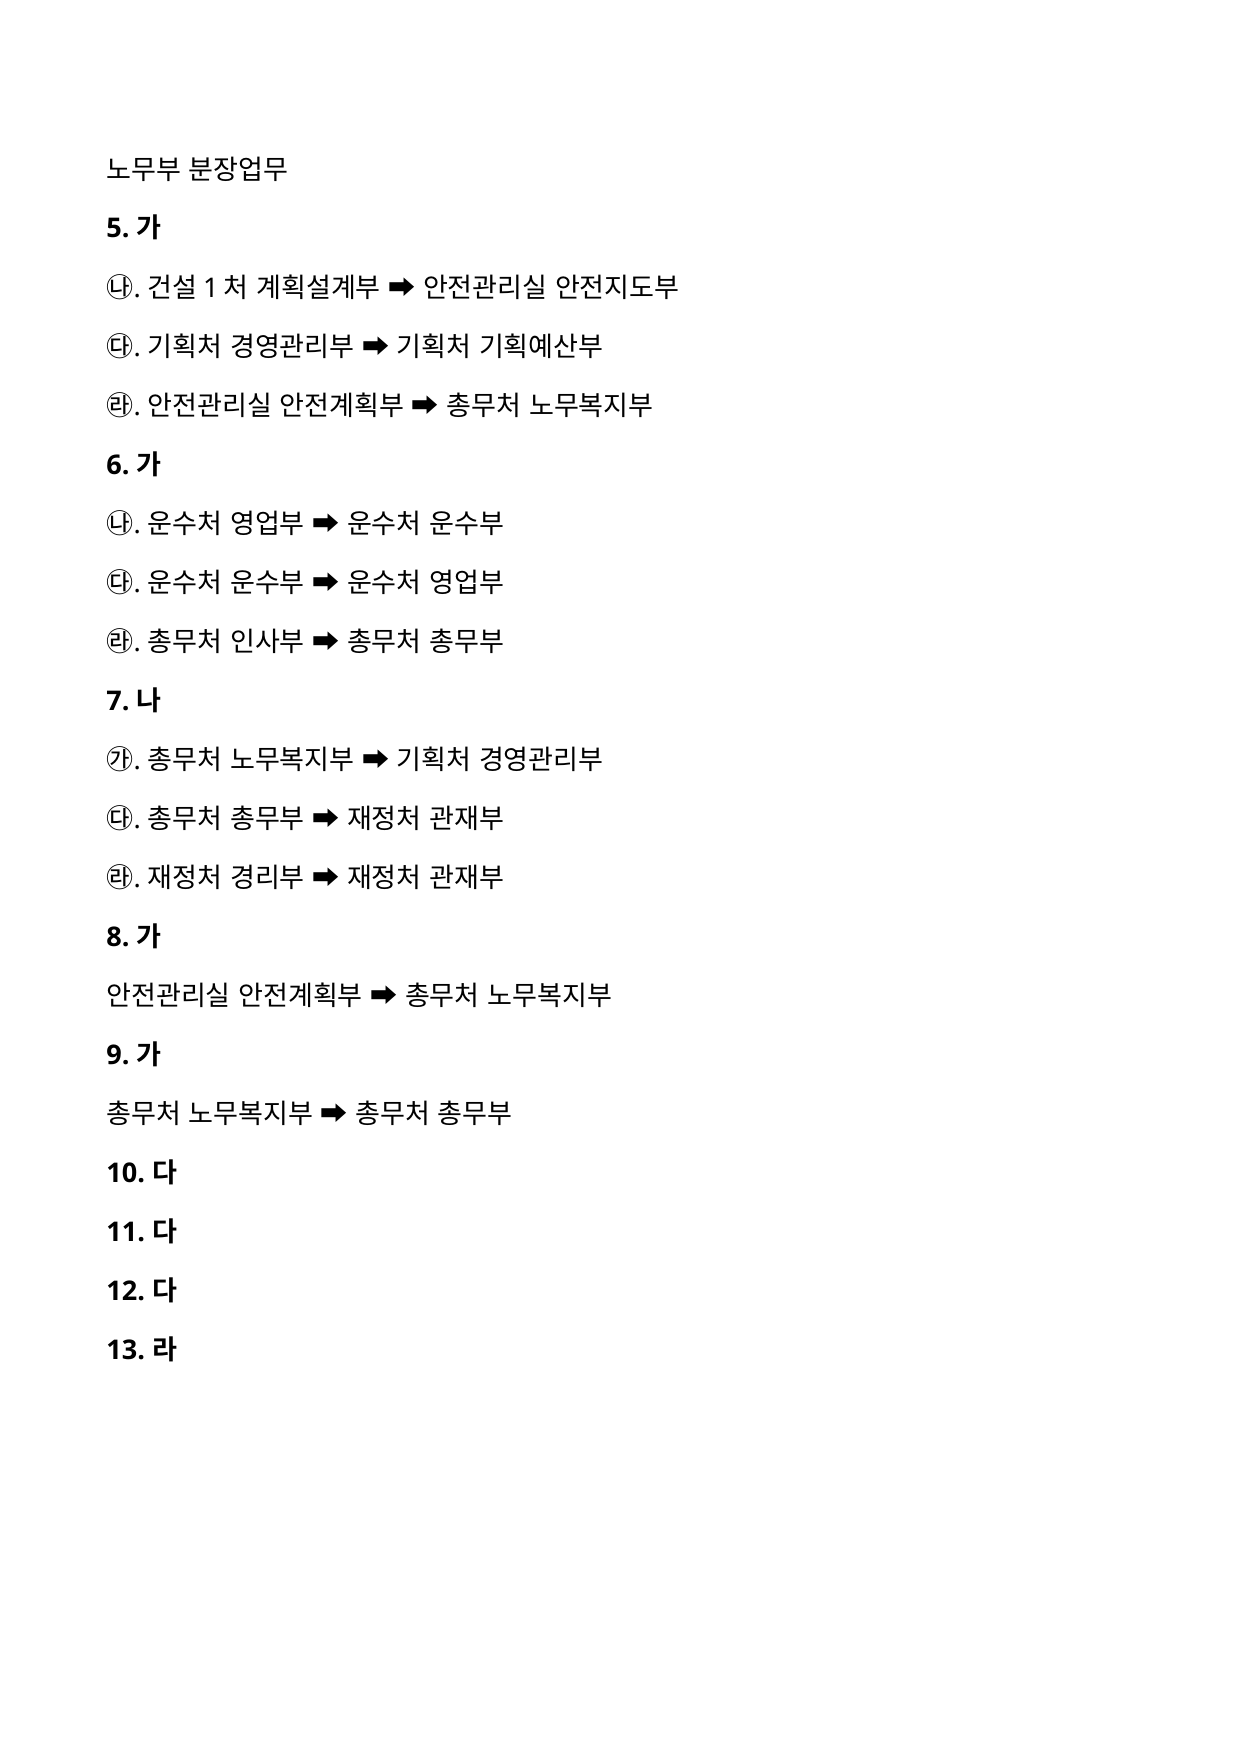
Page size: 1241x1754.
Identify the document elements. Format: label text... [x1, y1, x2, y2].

text 13. 라 [106, 1328, 1134, 1368]
text ㉰. 총무처 총무부 ➡ 재정처 관재부 [106, 797, 1134, 836]
text 9. 가 [106, 1033, 1134, 1072]
text 5. 가 [106, 206, 1134, 246]
text ㉰. 운수처 운수부 ➡ 운수처 영업부 [106, 561, 1134, 600]
text ㉱. 재정처 경리부 ➡ 재정처 관재부 [106, 856, 1134, 896]
text ㉯. 운수처 영업부 ➡ 운수처 운수부 [106, 502, 1134, 541]
text 총무처 노무복지부 ➡ 총무처 총무부 [106, 1092, 1134, 1131]
text 6. 가 [106, 443, 1134, 482]
text 12. 다 [106, 1269, 1134, 1308]
text ㉱. 안전관리실 안전계획부 ➡ 총무처 노무복지부 [106, 384, 1134, 423]
text 10. 다 [106, 1151, 1134, 1190]
text 8. 가 [106, 915, 1134, 954]
text 노무부 분장업무 [106, 148, 1134, 187]
text 안전관리실 안전계획부 ➡ 총무처 노무복지부 [106, 974, 1134, 1013]
text 11. 다 [106, 1210, 1134, 1249]
text ㉱. 총무처 인사부 ➡ 총무처 총무부 [106, 620, 1134, 659]
text 7. 나 [106, 679, 1134, 718]
text ㉰. 기획처 경영관리부 ➡ 기획처 기획예산부 [106, 324, 1134, 364]
text ㉮. 총무처 노무복지부 ➡ 기획처 경영관리부 [106, 738, 1134, 777]
text ㉯. 건설1처 계획설계부 ➡ 안전관리실 안전지도부 [106, 266, 1134, 305]
